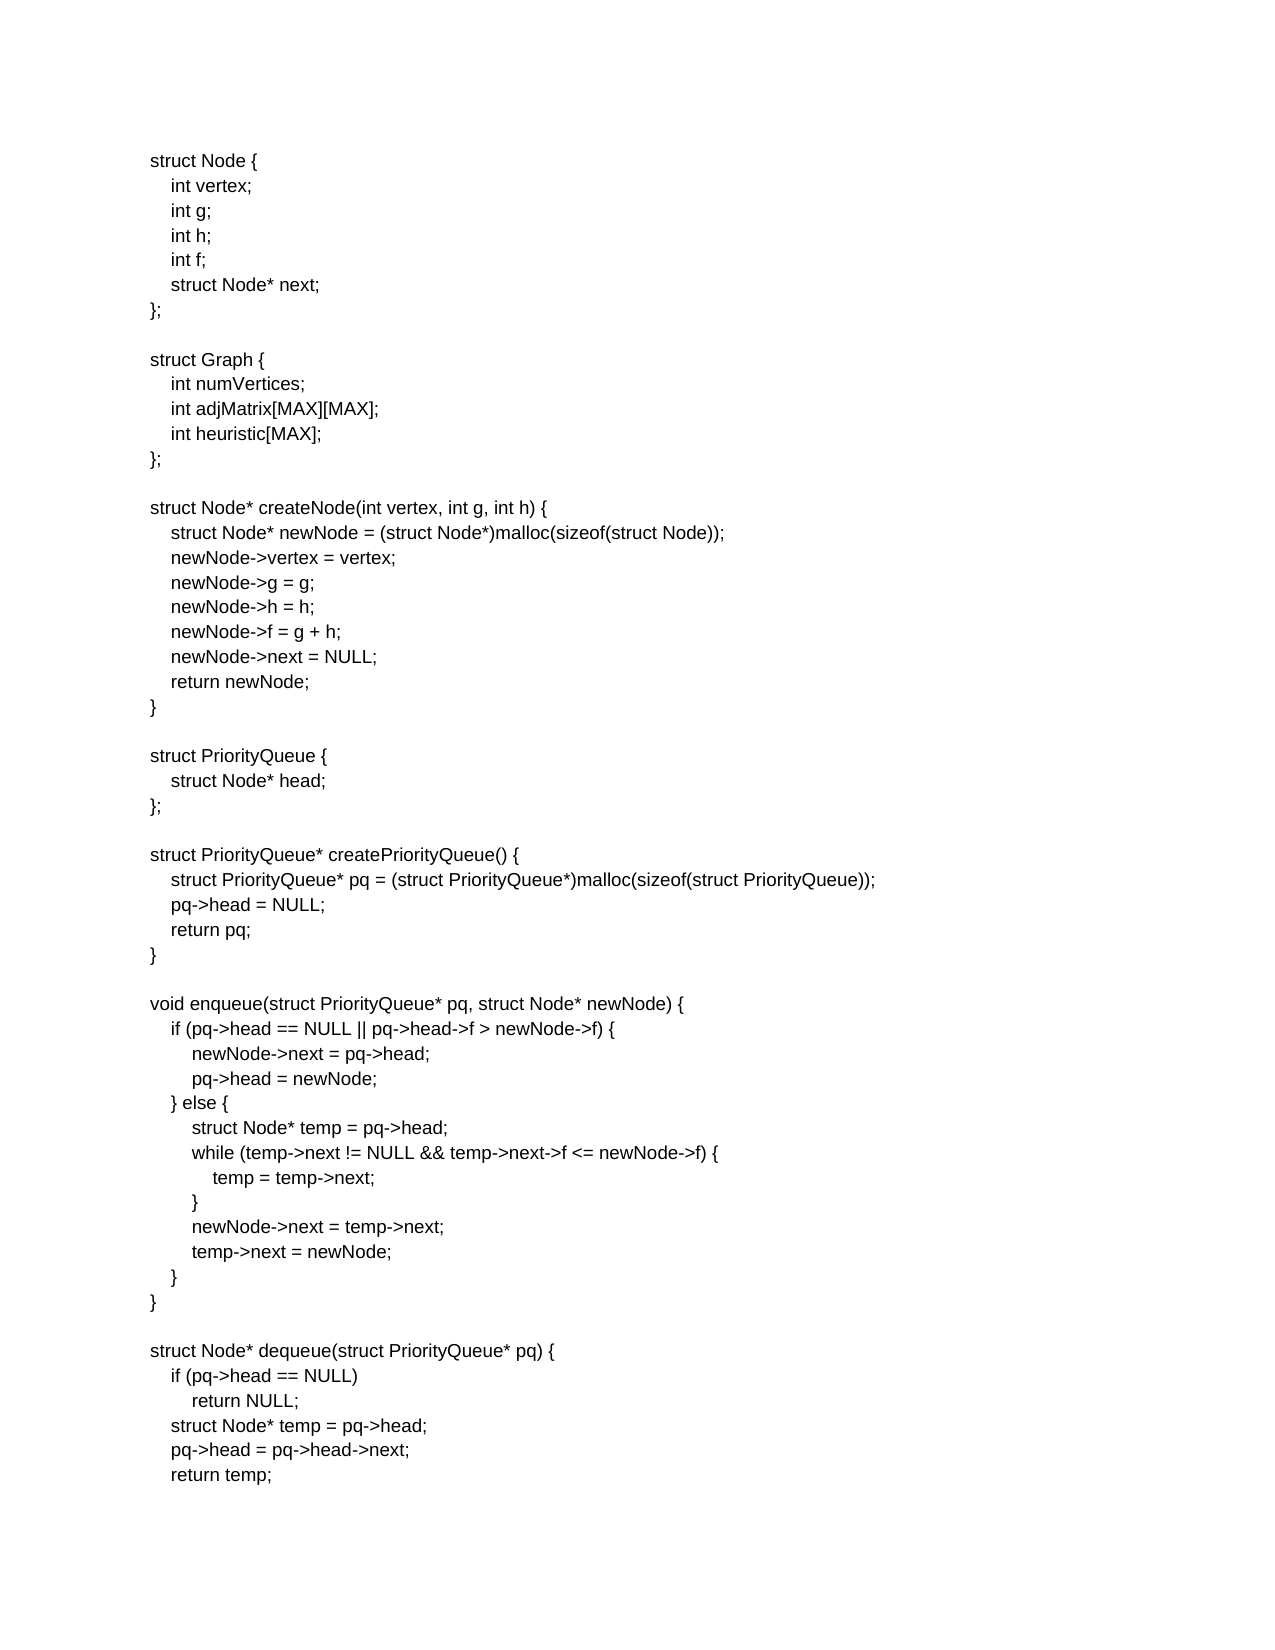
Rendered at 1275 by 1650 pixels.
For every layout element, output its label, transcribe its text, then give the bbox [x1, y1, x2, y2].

text pq->head = pq->head->next; [150, 1439, 1125, 1461]
text newNode->vertex = vertex; [150, 547, 1125, 568]
text newNode->next = temp->next; [150, 1216, 1125, 1238]
text struct Node* next; [150, 274, 1125, 296]
text return pq; [150, 918, 1125, 940]
text } [150, 1191, 1125, 1213]
text temp = temp->next; [150, 1166, 1125, 1188]
text } else { [150, 1092, 1125, 1114]
text struct Node* dequeue(struct PriorityQueue* pq) { [150, 1340, 1125, 1362]
text } [150, 1266, 1125, 1287]
text }; [150, 794, 1125, 816]
text if (pq->head == NULL || pq->head->f > newNode->f) { [150, 1018, 1125, 1039]
text int f; [150, 249, 1125, 271]
text int numVertices; [150, 373, 1125, 395]
text return temp; [150, 1464, 1125, 1486]
text int adjMatrix[MAX][MAX]; [150, 398, 1125, 419]
text struct PriorityQueue* createPriorityQueue() { [150, 844, 1125, 866]
text while (temp->next != NULL && temp->next->f <= newNode->f) { [150, 1142, 1125, 1163]
text int g; [150, 199, 1125, 221]
text } [150, 943, 1125, 965]
text struct Graph { [150, 348, 1125, 370]
text } [150, 1290, 1125, 1312]
text }; [150, 447, 1125, 469]
text newNode->next = pq->head; [150, 1042, 1125, 1064]
text return newNode; [150, 671, 1125, 692]
text void enqueue(struct PriorityQueue* pq, struct Node* newNode) { [150, 993, 1125, 1014]
text pq->head = newNode; [150, 1067, 1125, 1089]
text return NULL; [150, 1389, 1125, 1411]
text int h; [150, 224, 1125, 246]
text struct PriorityQueue { [150, 745, 1125, 767]
text struct Node { [150, 150, 1125, 172]
text } [150, 695, 1125, 717]
text pq->head = NULL; [150, 894, 1125, 915]
text int heuristic[MAX]; [150, 423, 1125, 444]
text struct Node* temp = pq->head; [150, 1414, 1125, 1436]
text newNode->next = NULL; [150, 646, 1125, 667]
text struct Node* createNode(int vertex, int g, int h) { [150, 497, 1125, 519]
text newNode->h = h; [150, 596, 1125, 618]
text int vertex; [150, 175, 1125, 196]
text temp->next = newNode; [150, 1241, 1125, 1262]
text struct Node* head; [150, 770, 1125, 791]
text if (pq->head == NULL) [150, 1365, 1125, 1386]
text }; [150, 299, 1125, 320]
text newNode->g = g; [150, 571, 1125, 593]
text newNode->f = g + h; [150, 621, 1125, 643]
text struct PriorityQueue* pq = (struct PriorityQueue*)malloc(sizeof(struct PriorityQueue)); [150, 869, 1125, 891]
text struct Node* temp = pq->head; [150, 1117, 1125, 1138]
text struct Node* newNode = (struct Node*)malloc(sizeof(struct Node)); [150, 522, 1125, 543]
